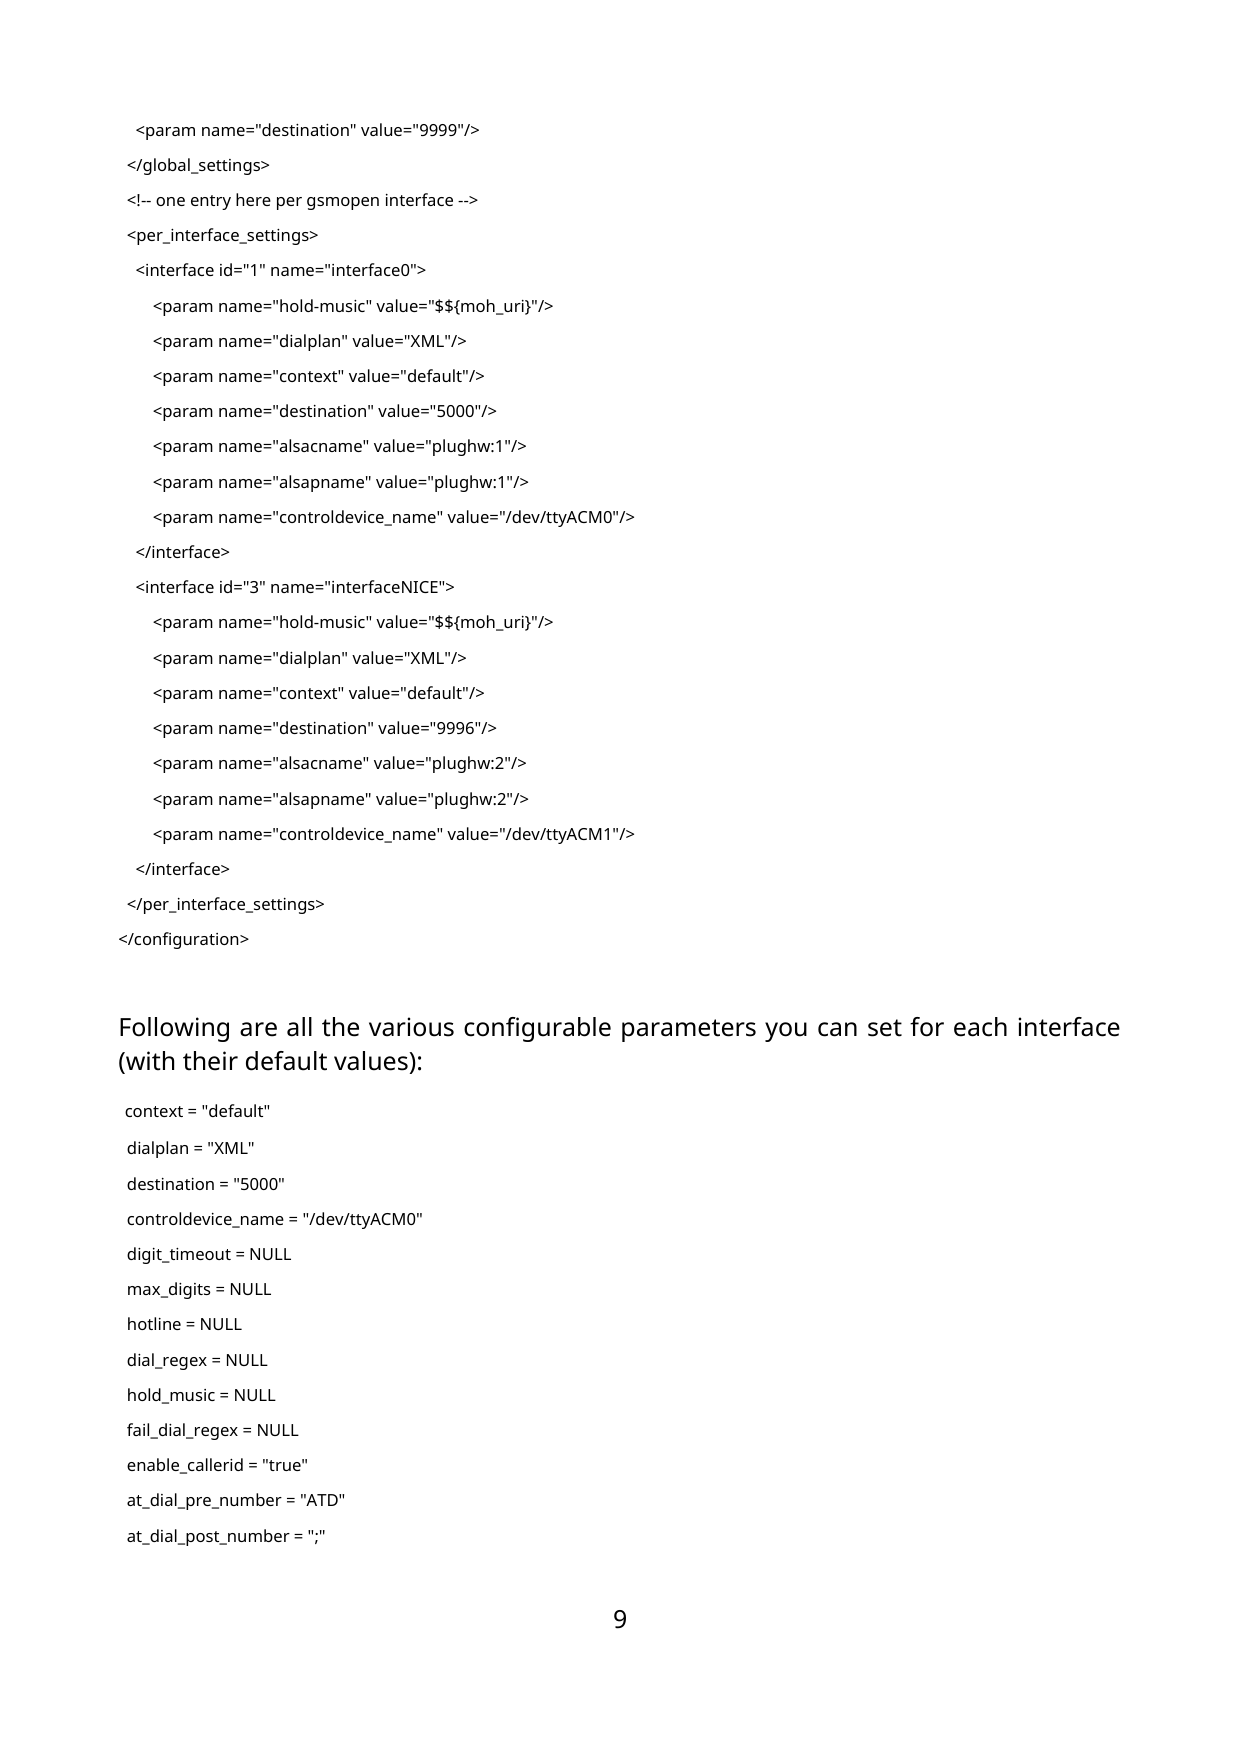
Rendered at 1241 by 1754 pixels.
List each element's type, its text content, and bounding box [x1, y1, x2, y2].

text <interface id="1" name="interface0"> [118, 259, 1122, 282]
text <param name="hold-music" value="$${moh_uri}"/> [118, 611, 1122, 634]
text digit_timeout = NULL [118, 1242, 1122, 1265]
text <param name="hold-music" value="$${moh_uri}"/> [118, 294, 1122, 317]
text <param name="controldevice_name" value="/dev/ttyACM1"/> [118, 822, 1122, 845]
text <param name="dialplan" value="XML"/> [118, 329, 1122, 352]
text at_dial_post_number = ";" [118, 1524, 1122, 1547]
text context = "default" [118, 1090, 1122, 1124]
text </per_interface_settings> [118, 893, 1122, 915]
text dialplan = "XML" [118, 1137, 1122, 1159]
text <per_interface_settings> [118, 224, 1122, 246]
text dial_regex = NULL [118, 1348, 1122, 1371]
text <param name="destination" value="5000"/> [118, 400, 1122, 422]
text </interface> [118, 541, 1122, 563]
text destination = "5000" [118, 1172, 1122, 1195]
text </configuration> [118, 928, 1122, 951]
text <param name="destination" value="9996"/> [118, 717, 1122, 739]
text <param name="alsacname" value="plughw:1"/> [118, 435, 1122, 458]
text hold_music = NULL [118, 1383, 1122, 1406]
text <interface id="3" name="interfaceNICE"> [118, 576, 1122, 598]
text <param name="alsapname" value="plughw:1"/> [118, 470, 1122, 493]
text at_dial_pre_number = "ATD" [118, 1489, 1122, 1512]
text <param name="destination" value="9999"/> [118, 118, 1122, 141]
text <param name="context" value="default"/> [118, 681, 1122, 704]
text enable_callerid = "true" [118, 1454, 1122, 1476]
text </interface> [118, 857, 1122, 880]
text <param name="controldevice_name" value="/dev/ttyACM0"/> [118, 505, 1122, 528]
text fail_dial_regex = NULL [118, 1418, 1122, 1441]
text <!-- one entry here per gsmopen interface --> [118, 188, 1122, 211]
text Following are all the various configurable parameters you can set for each interface (with their default values): [118, 1010, 1122, 1078]
text </global_settings> [118, 153, 1122, 176]
text <param name="context" value="default"/> [118, 364, 1122, 387]
text controldevice_name = "/dev/ttyACM0" [118, 1207, 1122, 1230]
text <param name="alsapname" value="plughw:2"/> [118, 787, 1122, 810]
text <param name="alsacname" value="plughw:2"/> [118, 752, 1122, 774]
text <param name="dialplan" value="XML"/> [118, 646, 1122, 669]
text max_digits = NULL [118, 1278, 1122, 1300]
text hotline = NULL [118, 1313, 1122, 1336]
